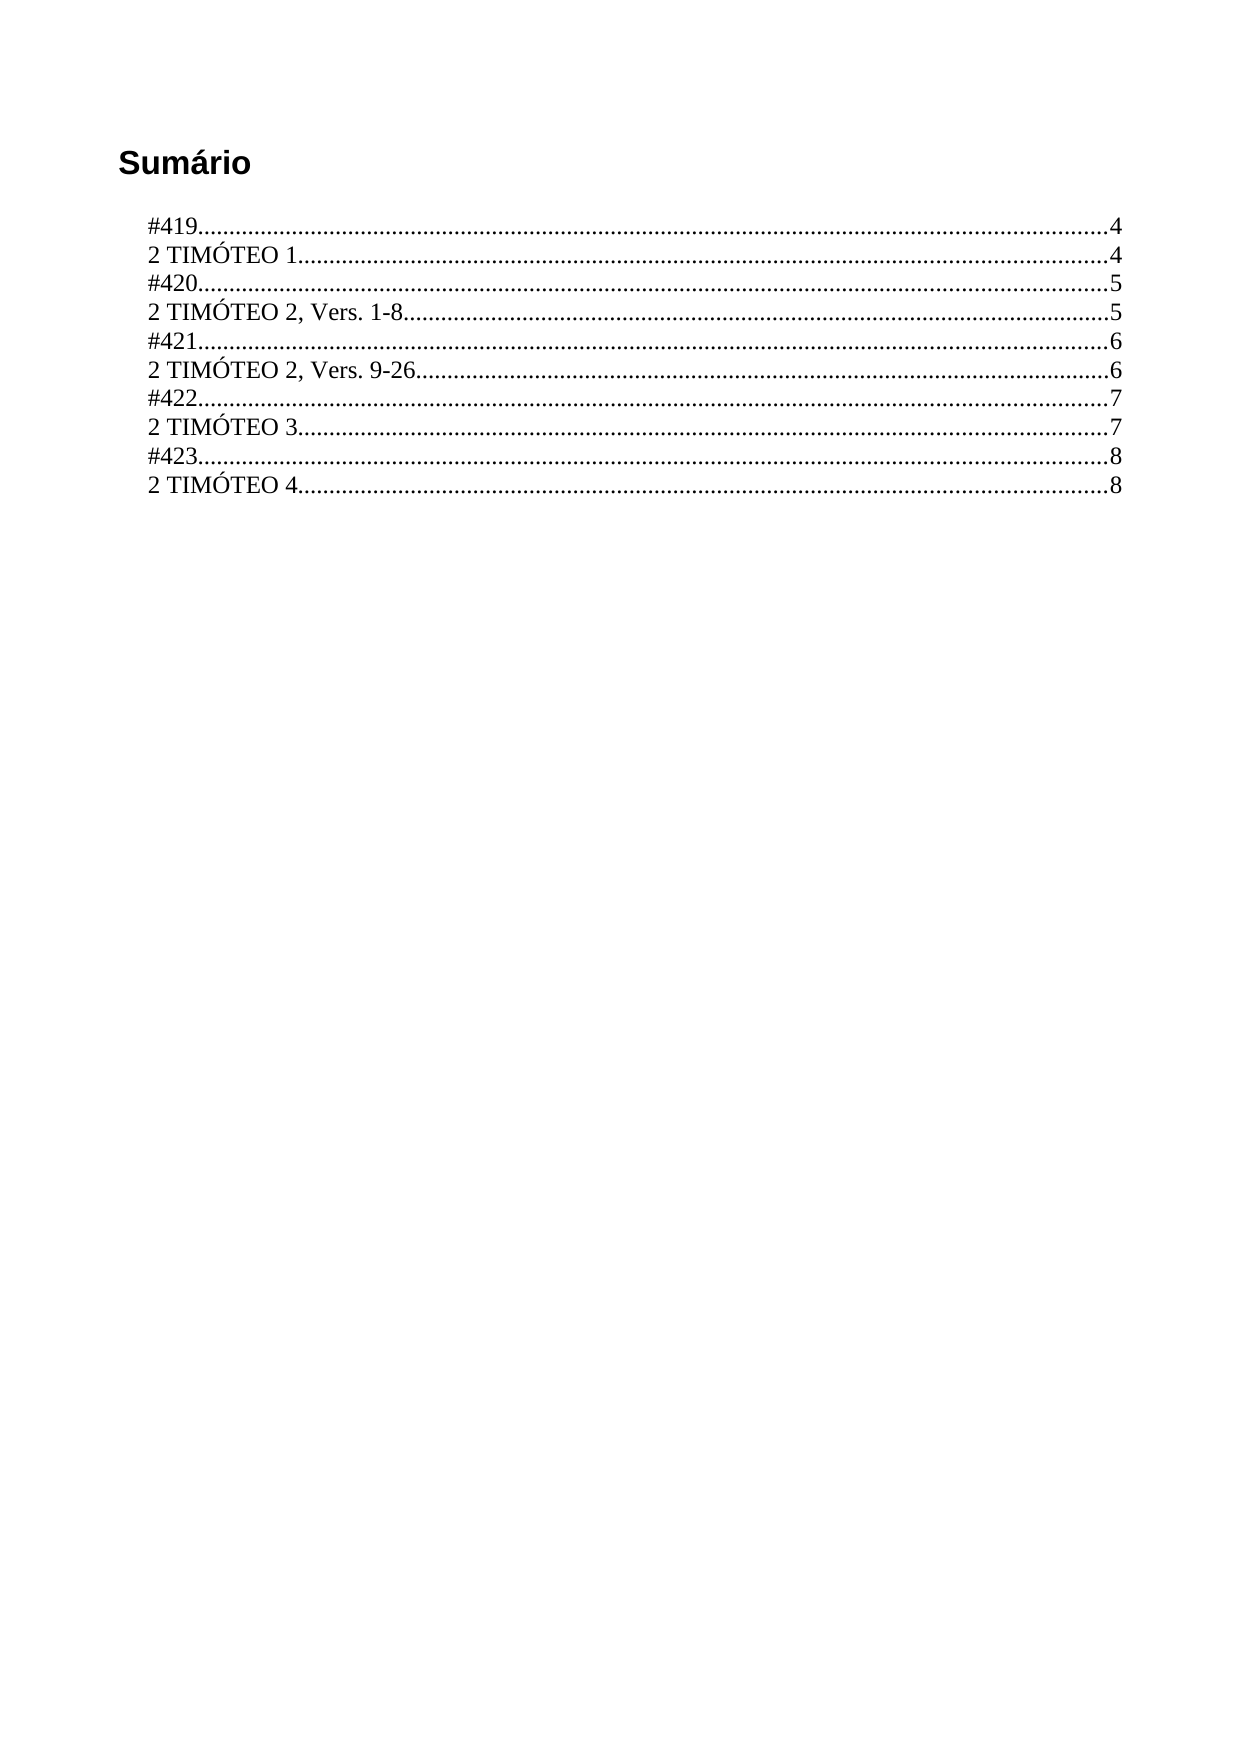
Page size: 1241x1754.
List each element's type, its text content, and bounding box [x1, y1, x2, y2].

text #423 8 [148, 441, 1122, 470]
text #420 5 [148, 268, 1122, 297]
text 2 TIMÓTEO 4 8 [148, 470, 1122, 498]
text #421 6 [148, 326, 1122, 355]
subtitle Sumário [118, 143, 1122, 182]
text 2 TIMÓTEO 2, Vers. 1-8 5 [148, 297, 1122, 326]
text 2 TIMÓTEO 3 7 [148, 412, 1122, 441]
text #422 7 [148, 383, 1122, 412]
text 2 TIMÓTEO 1 4 [148, 240, 1122, 268]
text 2 TIMÓTEO 2, Vers. 9-26 6 [148, 355, 1122, 383]
text #419 4 [148, 211, 1122, 240]
